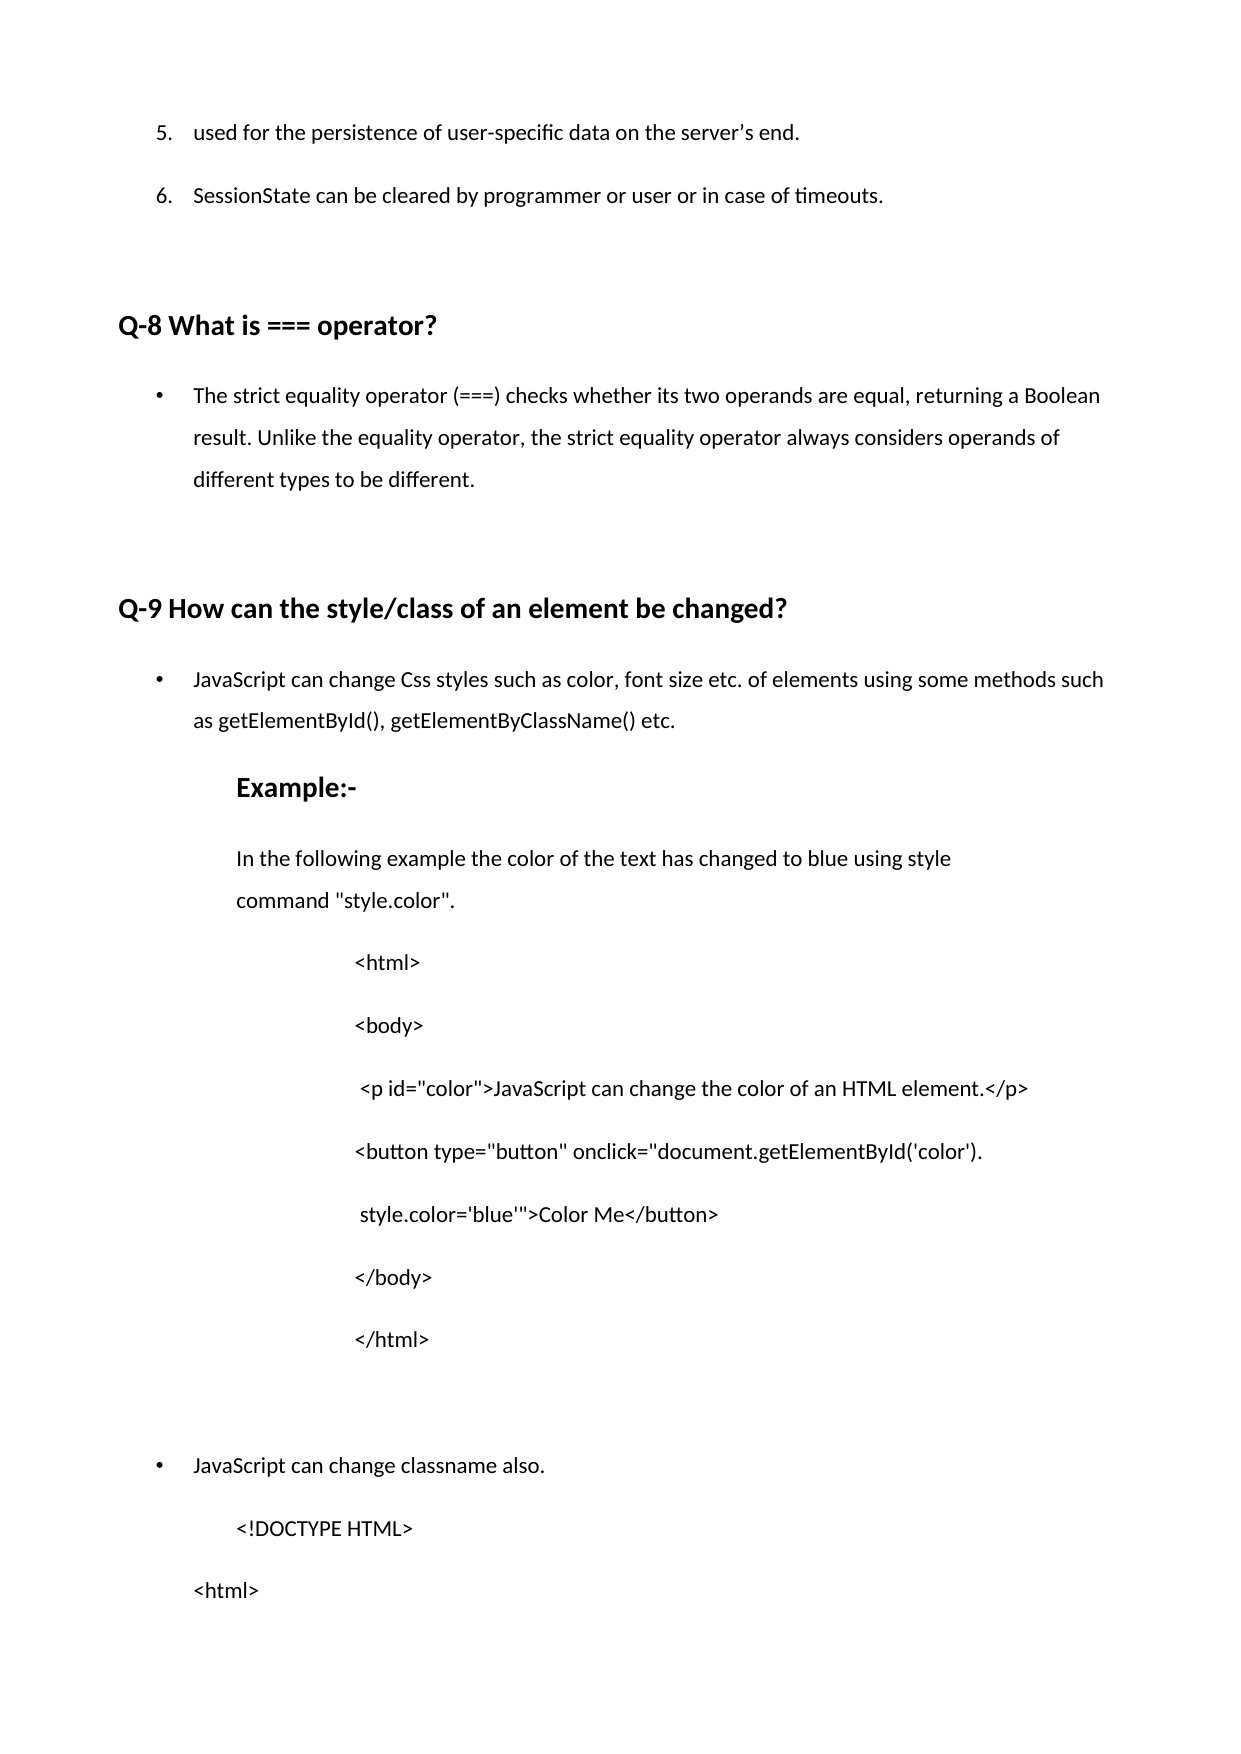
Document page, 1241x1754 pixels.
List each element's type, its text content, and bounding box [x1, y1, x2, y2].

text <p id="color">JavaScript can change the color of an HTML element.</p> [118, 1074, 1122, 1102]
text <html> [118, 948, 1122, 977]
text <body> [118, 1011, 1122, 1039]
list JavaScript can change Css styles such as color, font size etc. of elements using some methods such as getElementById(), getElementByClassName() etc. [156, 665, 1122, 735]
text <!DOCTYPE HTML> [118, 1514, 1122, 1542]
text Example:- [118, 769, 1122, 805]
text <html> [193, 1577, 1122, 1605]
list SessionState can be cleared by programmer or user or in case of timeouts. [156, 181, 1122, 209]
text style.color='blue'">Color Me</button> [118, 1200, 1122, 1228]
text </body> [118, 1263, 1122, 1291]
text Q-8 What is === operator? [118, 307, 1122, 342]
text </html> [118, 1325, 1122, 1353]
text <button type="button" onclick="document.getElementById('color'). [118, 1137, 1122, 1165]
list JavaScript can change classname also. [156, 1451, 1122, 1479]
text Q-9 How can the style/class of an element be changed? [118, 590, 1122, 626]
list The strict equality operator (===) checks whether its two operands are equal, returning a Boolean result. Unlike the equality operator, the strict equality operator always considers operands of different types to be different. [156, 381, 1122, 493]
text In the following example the color of the text has changed to blue using style command "style.color". [118, 844, 1122, 914]
list used for the persistence of user-specific data on the server’s end. [156, 118, 1122, 146]
